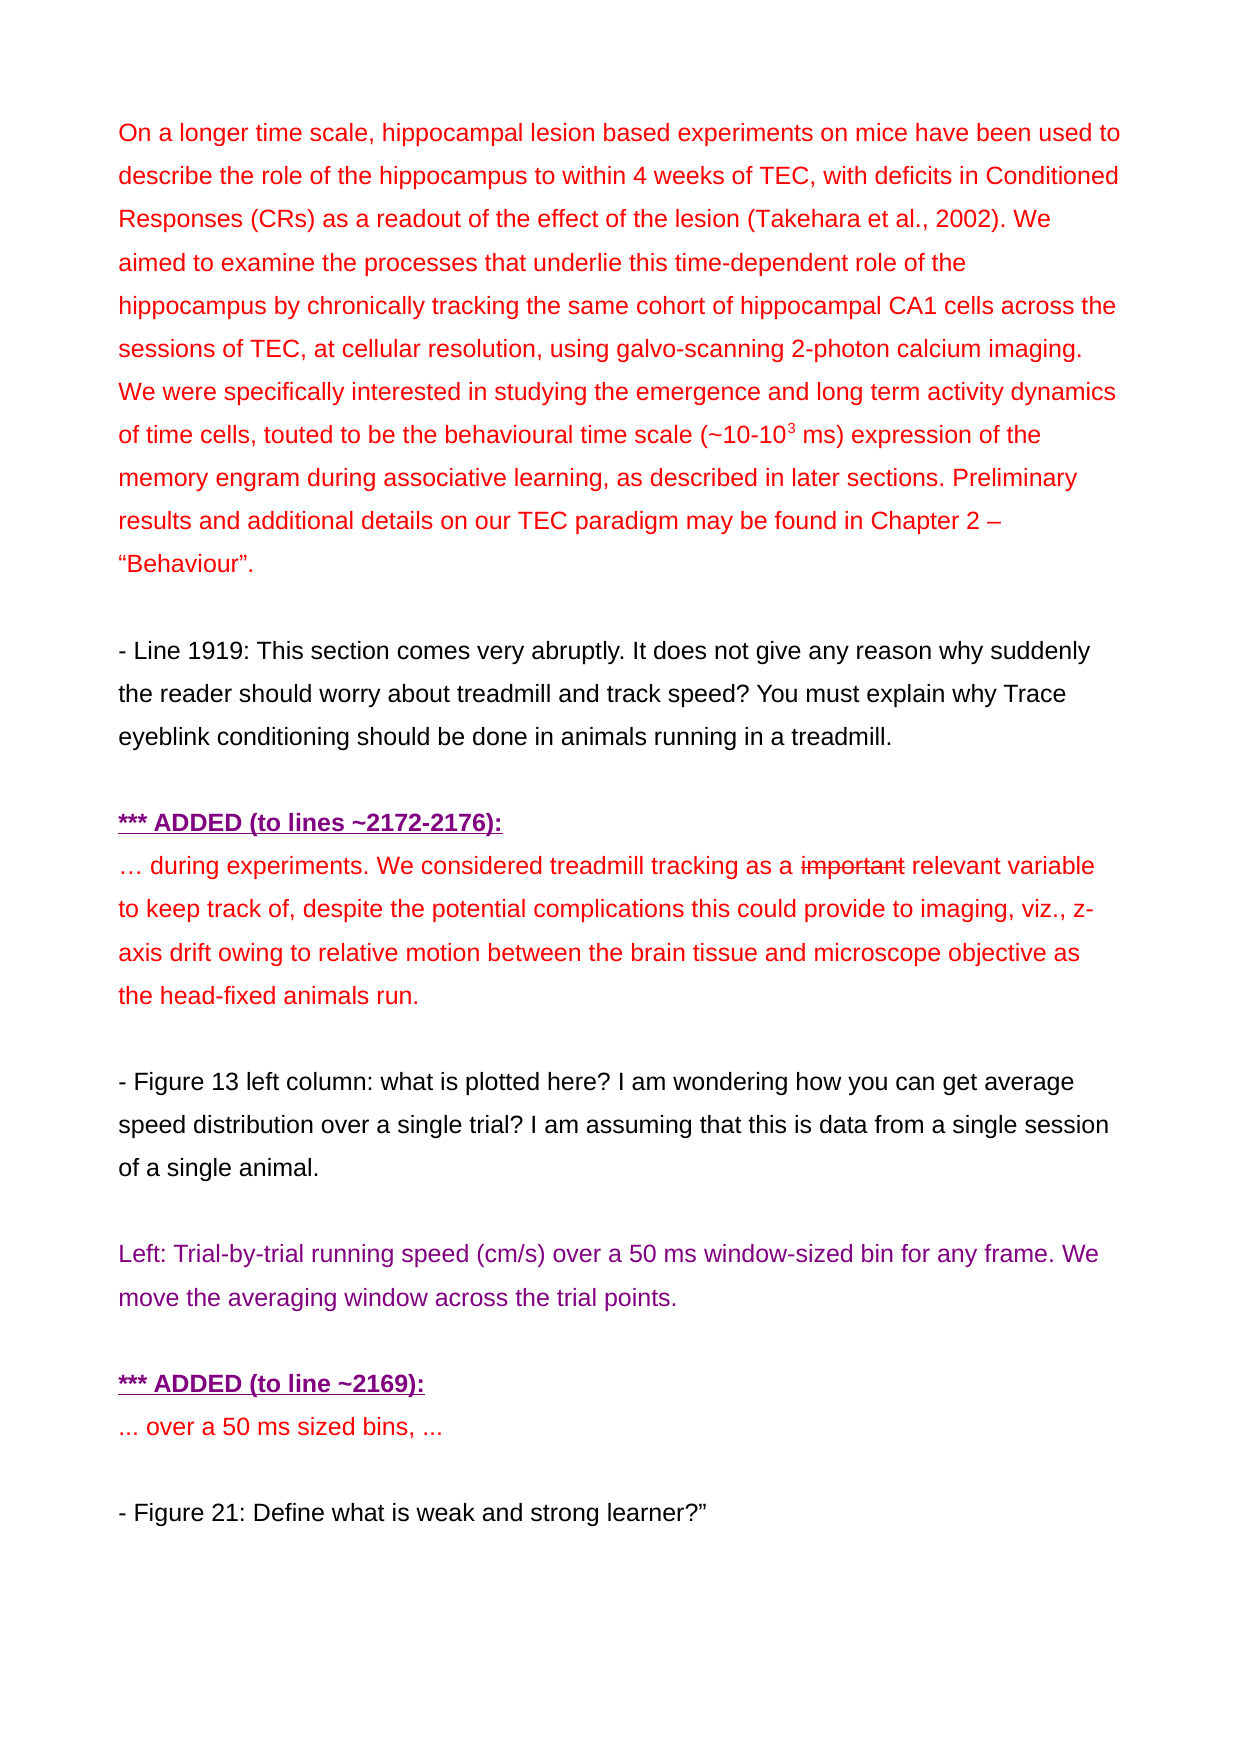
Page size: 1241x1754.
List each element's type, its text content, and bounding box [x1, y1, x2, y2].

text *** ADDED (to line ~2169): [118, 1369, 1122, 1397]
text - Figure 13 left column: what is plotted here? I am wondering how you can get average speed distribution over a single trial? I am assuming that this is data from a single session of a single animal. [118, 1067, 1122, 1182]
text Left: Trial-by-trial running speed (cm/s) over a 50 ms window-sized bin for any frame. We move the averaging window across the trial points. [118, 1239, 1122, 1311]
text - Figure 21: Define what is weak and strong learner?” [118, 1498, 1122, 1527]
text … during experiments. We considered treadmill tracking as a important relevant variable to keep track of, despite the potential complications this could provide to imaging, viz., z-axis drift owing to relative motion between the brain tissue and microscope objective as the head-fixed animals run. [118, 851, 1122, 1009]
text - Line 1919: This section comes very abruptly. It does not give any reason why suddenly the reader should worry about treadmill and track speed? You must explain why Trace eyeblink conditioning should be done in animals running in a treadmill. [118, 636, 1122, 751]
text ... over a 50 ms sized bins, ... [118, 1412, 1122, 1441]
text *** ADDED (to lines ~2172-2176): [118, 808, 1122, 837]
text On a longer time scale, hippocampal lesion based experiments on mice have been used to describe the role of the hippocampus to within 4 weeks of TEC, with deficits in Conditioned Responses (CRs) as a readout of the effect of the lesion (Takehara et al., 2002). We aimed to examine the processes that underlie this time-dependent role of the hippocampus by chronically tracking the same cohort of hippocampal CA1 cells across the sessions of TEC, at cellular resolution, using galvo-scanning 2-photon calcium imaging. We were specifically interested in studying the emergence and long term activity dynamics of time cells, touted to be the behavioural time scale (~10-103 ms) expression of the memory engram during associative learning, as described in later sections. Preliminary results and additional details on our TEC paradigm may be found in Chapter 2 – “Behaviour”. [118, 118, 1122, 578]
